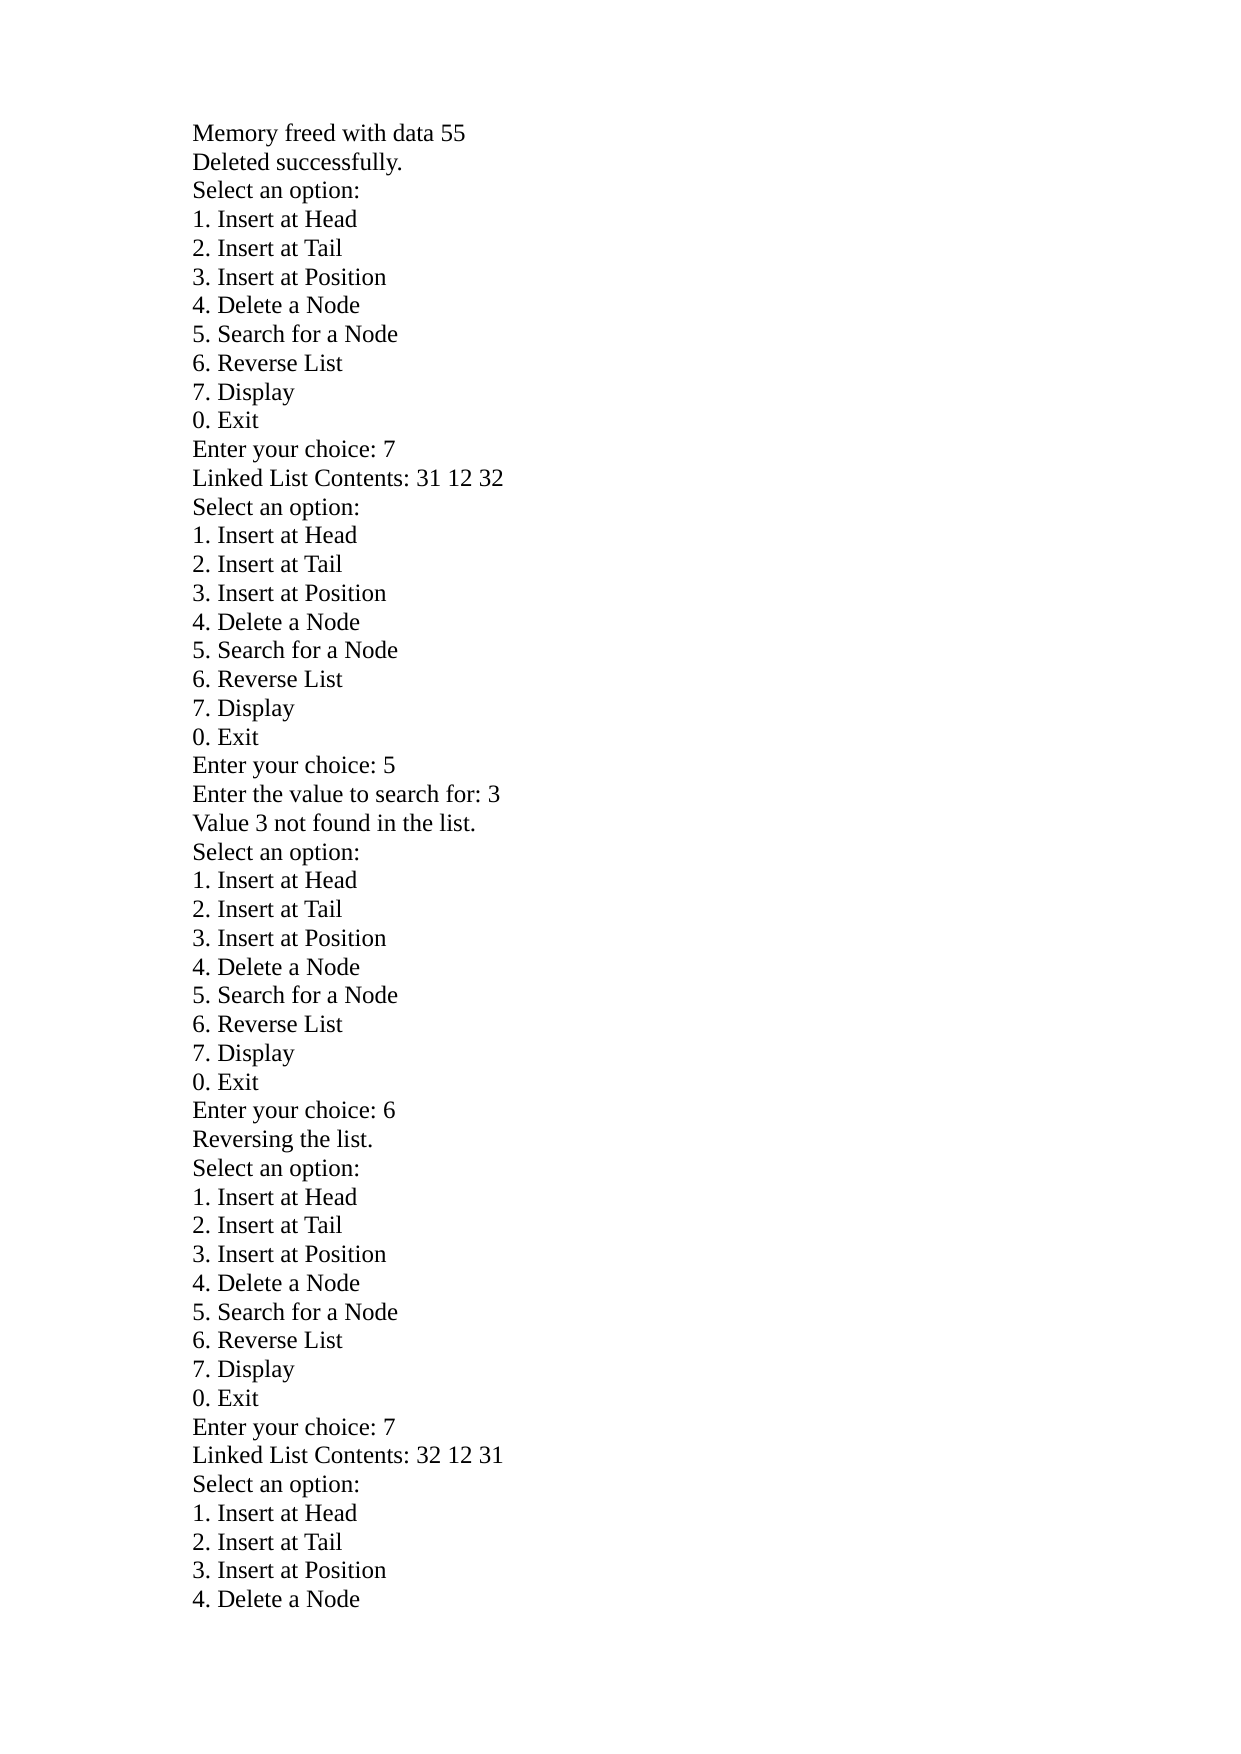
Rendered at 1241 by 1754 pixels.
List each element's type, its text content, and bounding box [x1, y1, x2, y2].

text 6. Reverse List [118, 1326, 1122, 1354]
text Value 3 not found in the list. [118, 808, 1122, 837]
text 7. Display [118, 377, 1122, 406]
text 2. Insert at Tail [118, 549, 1122, 578]
text Enter your choice: 5 [118, 751, 1122, 779]
text 5. Search for a Node [118, 1297, 1122, 1326]
text Enter the value to search for: 3 [118, 779, 1122, 808]
text 4. Delete a Node [118, 1584, 1122, 1613]
text 2. Insert at Tail [118, 233, 1122, 262]
text 1. Insert at Head [118, 1498, 1122, 1527]
text 6. Reverse List [118, 664, 1122, 693]
text 1. Insert at Head [118, 521, 1122, 549]
text Linked List Contents: 31 12 32 [118, 463, 1122, 492]
text 1. Insert at Head [118, 1182, 1122, 1211]
text 4. Delete a Node [118, 607, 1122, 636]
text Select an option: [118, 1469, 1122, 1498]
text Enter your choice: 7 [118, 1412, 1122, 1441]
text 3. Insert at Position [118, 1239, 1122, 1268]
text 1. Insert at Head [118, 204, 1122, 233]
text 2. Insert at Tail [118, 1211, 1122, 1239]
text 4. Delete a Node [118, 1268, 1122, 1297]
text 0. Exit [118, 1383, 1122, 1412]
text 6. Reverse List [118, 1009, 1122, 1038]
text 3. Insert at Position [118, 1556, 1122, 1584]
text Deleted successfully. [118, 147, 1122, 176]
text 5. Search for a Node [118, 981, 1122, 1009]
text 7. Display [118, 1038, 1122, 1067]
text 5. Search for a Node [118, 636, 1122, 664]
text Enter your choice: 7 [118, 434, 1122, 463]
text 0. Exit [118, 722, 1122, 751]
text 2. Insert at Tail [118, 894, 1122, 923]
text Reversing the list. [118, 1124, 1122, 1153]
text Select an option: [118, 176, 1122, 204]
text 4. Delete a Node [118, 291, 1122, 319]
text Select an option: [118, 837, 1122, 866]
text Select an option: [118, 492, 1122, 521]
text 6. Reverse List [118, 348, 1122, 377]
text 3. Insert at Position [118, 923, 1122, 952]
text 0. Exit [118, 406, 1122, 434]
text 2. Insert at Tail [118, 1527, 1122, 1556]
text Select an option: [118, 1153, 1122, 1182]
text 5. Search for a Node [118, 319, 1122, 348]
text Memory freed with data 55 [118, 118, 1122, 147]
text 7. Display [118, 693, 1122, 722]
text 4. Delete a Node [118, 952, 1122, 981]
text 7. Display [118, 1354, 1122, 1383]
text 1. Insert at Head [118, 866, 1122, 894]
text 3. Insert at Position [118, 578, 1122, 607]
text 0. Exit [118, 1067, 1122, 1096]
text Enter your choice: 6 [118, 1096, 1122, 1124]
text 3. Insert at Position [118, 262, 1122, 291]
text Linked List Contents: 32 12 31 [118, 1441, 1122, 1469]
